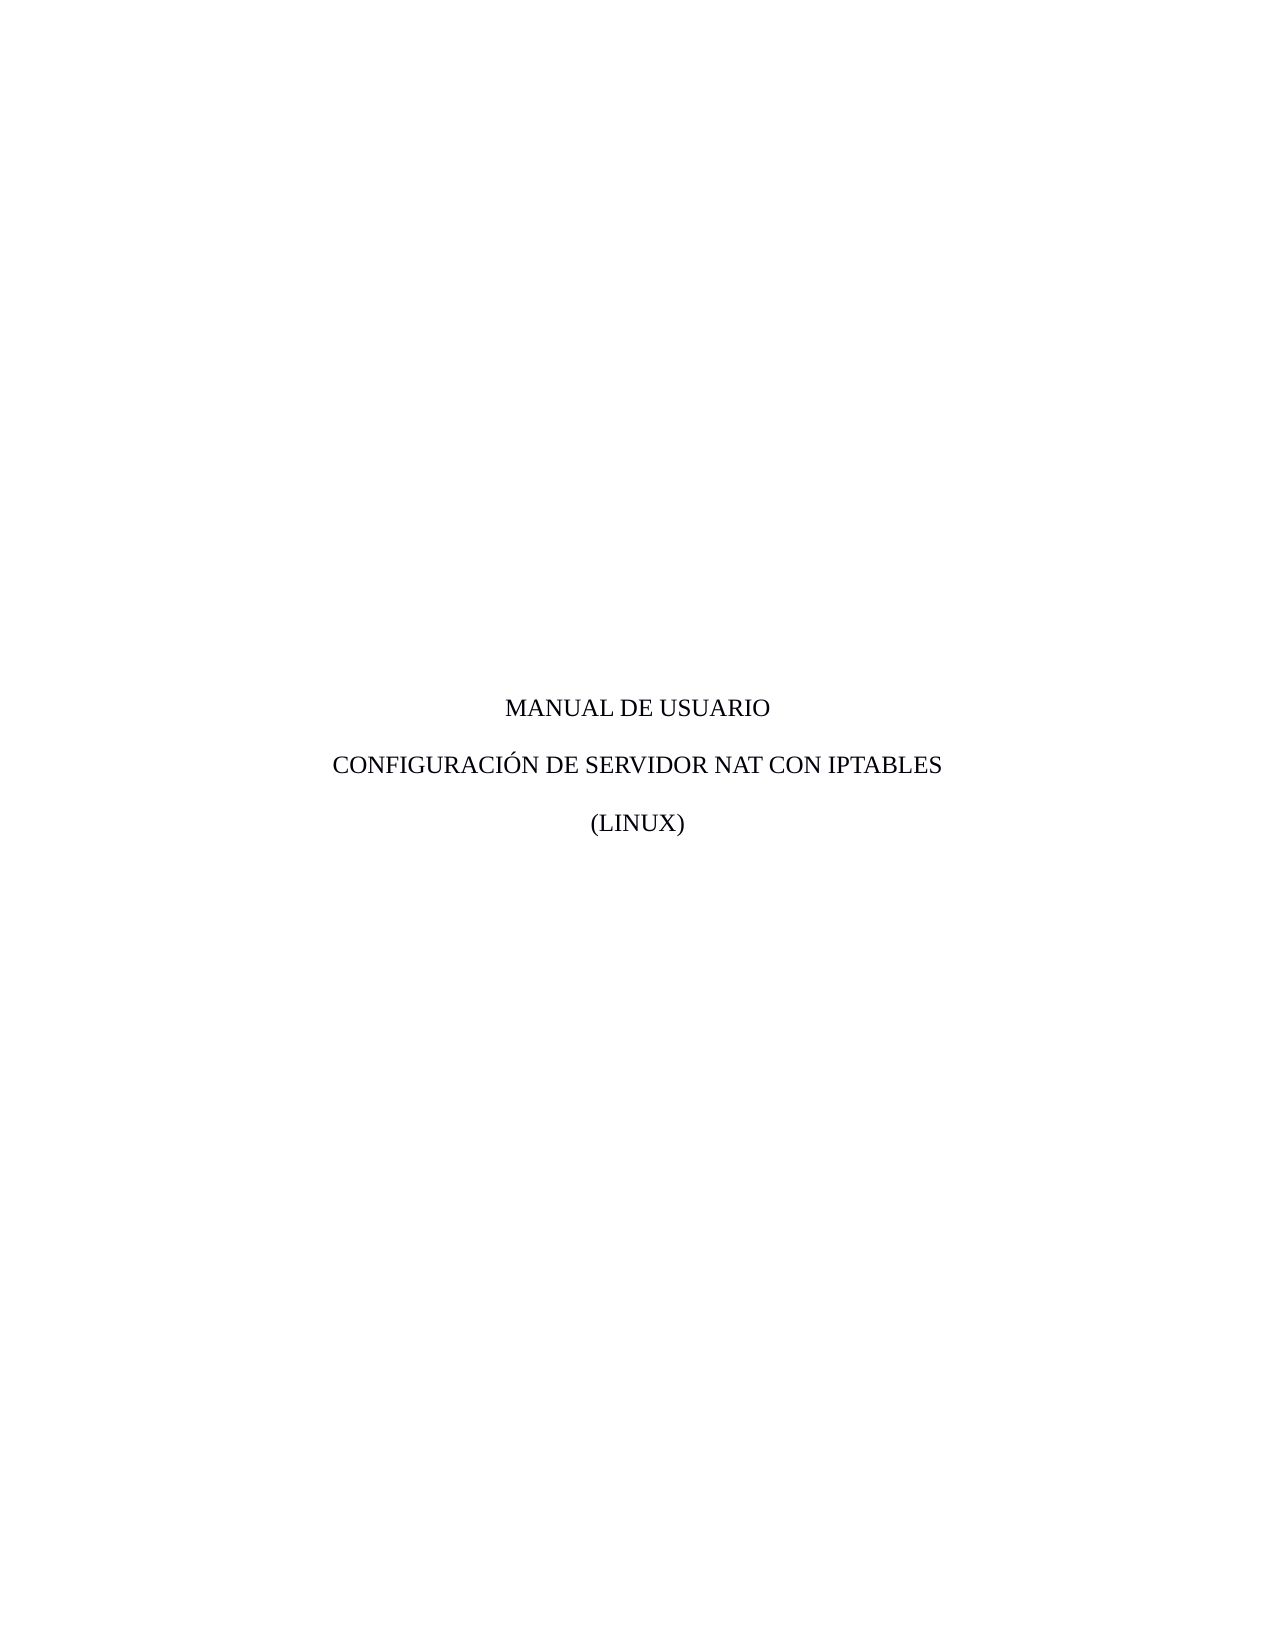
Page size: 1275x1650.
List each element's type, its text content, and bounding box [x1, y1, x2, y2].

text CONFIGURACIÓN DE SERVIDOR NAT CON IPTABLES [118, 751, 1157, 779]
text MANUAL DE USUARIO [118, 693, 1157, 722]
text (LINUX) [118, 808, 1157, 837]
